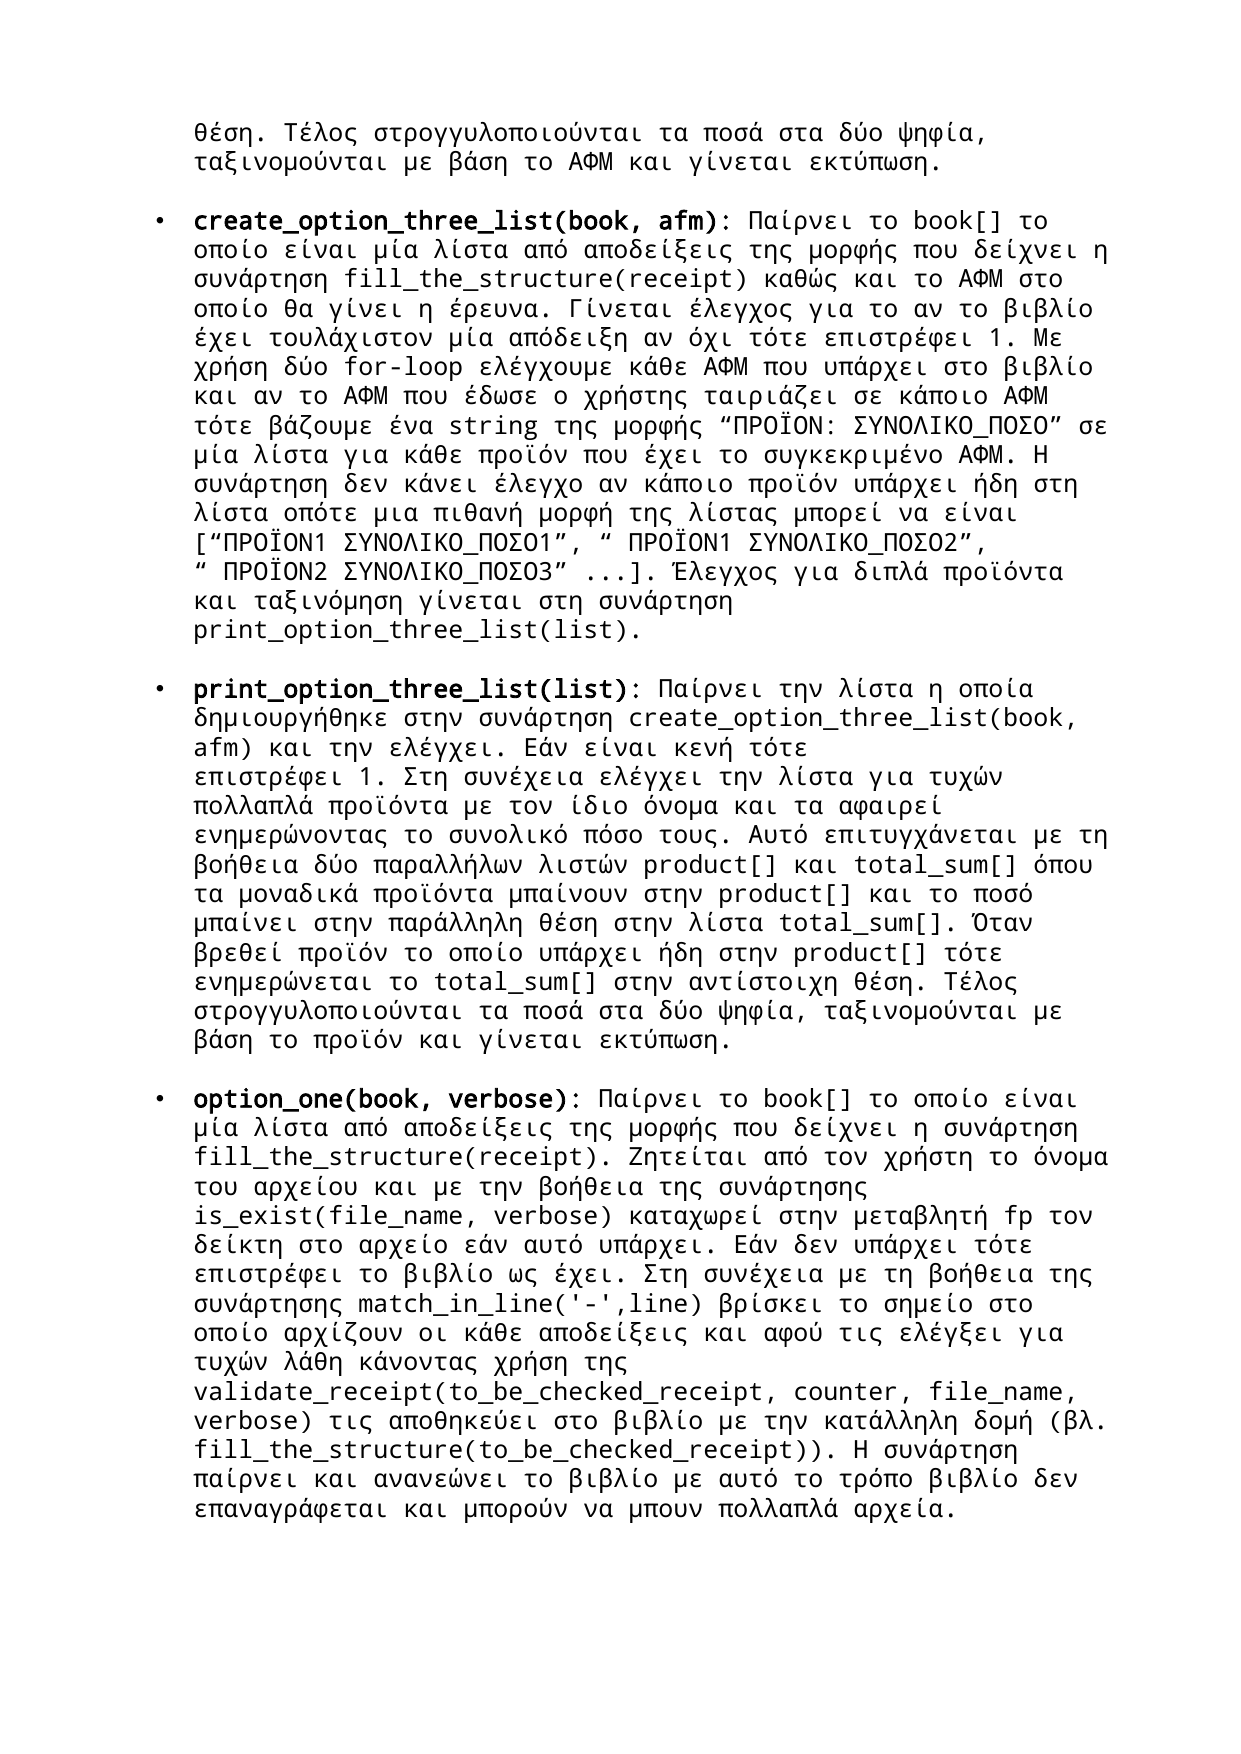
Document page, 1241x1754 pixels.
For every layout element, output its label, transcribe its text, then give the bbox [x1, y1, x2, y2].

list print_option_three_list(list). [156, 616, 1122, 645]
list “ ΠΡΟΪΟΝ2 ΣΥΝΟΛΙΚΟ_ΠΟΣΟ3” ...]. Έλεγχος για διπλά προϊόντα και ταξινόμηση γίνεται στη συνάρτηση [156, 557, 1122, 616]
list create_option_three_list(book, afm): Παίρνει το book[] το οποίο είναι μία λίστα από αποδείξεις της μορφής που δείχνει η συνάρτηση fill_the_structure(receipt) καθώς και το ΑΦΜ στο οποίο θα γίνει η έρευνα. Γίνεται έλεγχος για το αν το βιβλίο έχει τουλάχιστον μία απόδειξη αν όχι τότε επιστρέφει 1. Με χρήση δύο for-loop ελέγχουμε κάθε ΑΦΜ που υπάρχει στο βιβλίο και αν το ΑΦΜ που έδωσε ο χρήστης ταιριάζει σε κάποιο ΑΦΜ τότε βάζουμε ένα string της μορφής “ΠΡΟΪΟΝ: ΣΥΝΟΛΙΚΟ_ΠΟΣΟ” σε μία λίστα για κάθε προϊόν που έχει το συγκεκριμένο ΑΦΜ. Η συνάρτηση δεν κάνει έλεγχο αν κάποιο προϊόν υπάρχει ήδη στη λίστα οπότε μια πιθανή μορφή της λίστας μπορεί να είναι [156, 206, 1122, 528]
list [“ΠΡΟΪΟΝ1 ΣΥΝΟΛΙΚΟ_ΠΟΣΟ1”, “ ΠΡΟΪΟΝ1 ΣΥΝΟΛΙΚΟ_ΠΟΣΟ2”, [156, 528, 1122, 557]
list print_option_three_list(list): Παίρνει την λίστα η οποία δημιουργήθηκε στην συνάρτηση create_option_three_list(book, afm) και την ελέγχει. Εάν είναι κενή τότε [156, 674, 1122, 762]
list επιστρέφει 1. Στη συνέχεια ελέγχει την λίστα για τυχών πολλαπλά προϊόντα με τον ίδιο όνομα και τα αφαιρεί ενημερώνοντας το συνολικό πόσο τους. Αυτό επιτυγχάνεται με τη βοήθεια δύο παραλλήλων λιστών product[] και total_sum[] όπου τα μοναδικά προϊόντα μπαίνουν στην product[] και το ποσό μπαίνει στην παράλληλη θέση στην λίστα total_sum[]. Όταν βρεθεί προϊόν το οποίο υπάρχει ήδη στην product[] τότε ενημερώνεται το total_sum[] στην αντίστοιχη θέση. Τέλος στρογγυλοποιούνται τα ποσά στα δύο ψηφία, ταξινομούνται με βάση το προϊόν και γίνεται εκτύπωση. [156, 762, 1122, 1055]
list option_one(book, verbose): Παίρνει το book[] το οποίο είναι μία λίστα από αποδείξεις της μορφής που δείχνει η συνάρτηση fill_the_structure(receipt). Ζητείται από τον χρήστη το όνομα του αρχείου και με την βοήθεια της συνάρτησης is_exist(file_name, verbose) καταχωρεί στην μεταβλητή fp τον δείκτη στο αρχείο εάν αυτό υπάρχει. Εάν δεν υπάρχει τότε επιστρέφει το βιβλίο ως έχει. Στη συνέχεια με τη βοήθεια της συνάρτησης match_in_line('-',line) βρίσκει το σημείο στο οποίο αρχίζουν οι κάθε αποδείξεις και αφού τις ελέγξει για τυχών λάθη κάνοντας χρήση της validate_receipt(to_be_checked_receipt, counter, file_name, verbose) τις αποθηκεύει στο βιβλίο με την κατάλληλη δομή (βλ. fill_the_structure(to_be_checked_receipt)). Η συνάρτηση παίρνει και ανανεώνει το βιβλίο με αυτό το τρόπο βιβλίο δεν επαναγράφεται και μπορούν να μπουν πολλαπλά αρχεία. [156, 1084, 1122, 1523]
list θέση. Τέλος στρογγυλοποιούνται τα ποσά στα δύο ψηφία, ταξινομούνται με βάση το ΑΦΜ και γίνεται εκτύπωση. [156, 118, 1122, 177]
